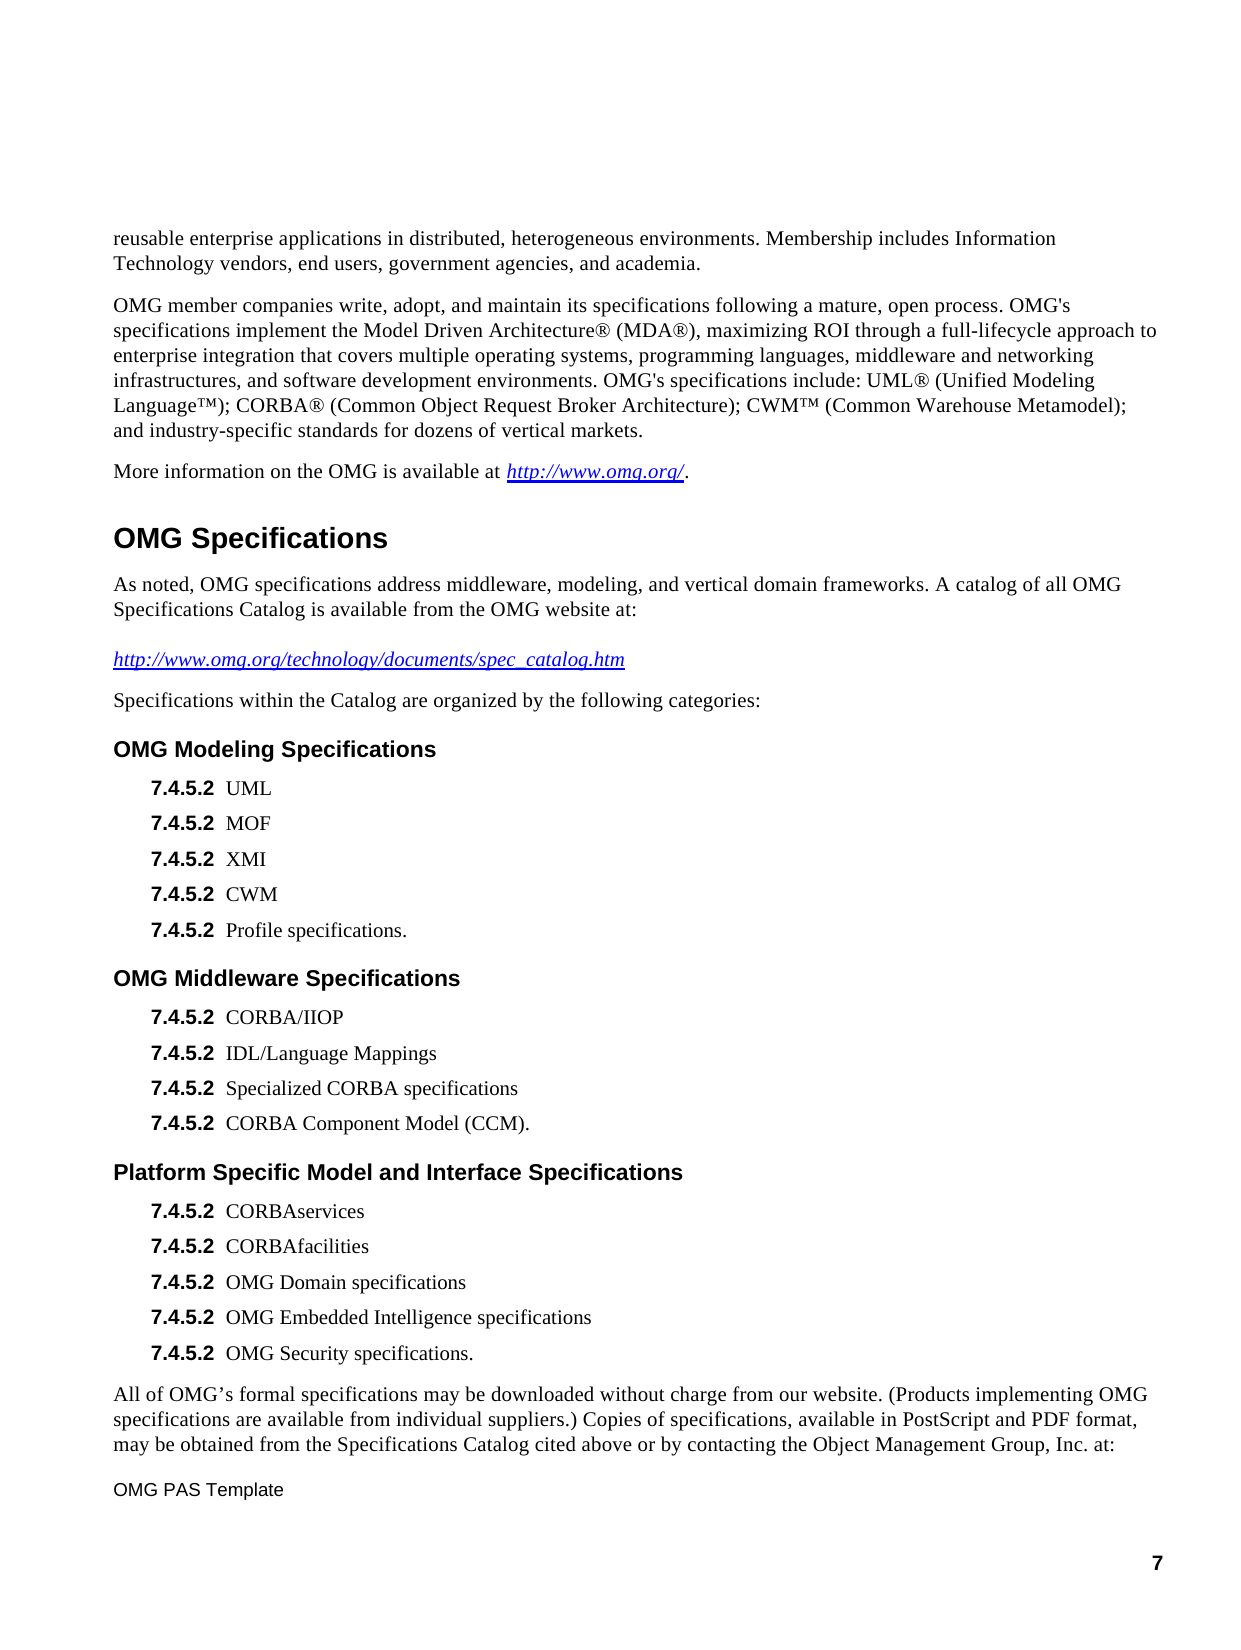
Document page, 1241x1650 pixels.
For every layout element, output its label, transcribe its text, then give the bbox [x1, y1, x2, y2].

subtitle OMG Modeling Specifications [113, 735, 1163, 762]
subtitle MOF [151, 810, 1163, 835]
subtitle Platform Specific Model and Interface Specifications [113, 1158, 1163, 1185]
text reusable enterprise applications in distributed, heterogeneous environments. Membership includes Information Technology vendors, end users, government agencies, and academia. [113, 225, 1163, 275]
text More information on the OMG is available at http://www.omg.org/. [113, 458, 1163, 483]
subtitle OMG Domain specifications [151, 1269, 1163, 1294]
subtitle OMG Middleware Specifications [113, 964, 1163, 992]
subtitle CORBA/IIOP [151, 1004, 1163, 1029]
subtitle IDL/Language Mappings [151, 1039, 1163, 1064]
subtitle CORBAservices [151, 1198, 1163, 1223]
subtitle OMG Specifications [113, 519, 1163, 554]
subtitle UML [151, 775, 1163, 800]
subtitle Specialized CORBA specifications [151, 1075, 1163, 1100]
subtitle OMG Embedded Intelligence specifications [151, 1304, 1163, 1329]
text Specifications within the Catalog are organized by the following categories: [113, 687, 1163, 712]
subtitle CORBAfacilities [151, 1233, 1163, 1258]
text All of OMG’s formal specifications may be downloaded without charge from our website. (Products implementing OMG specifications are available from individual suppliers.) Copies of specifications, available in PostScript and PDF format, may be obtained from the Specifications Catalog cited above or by contacting the Object Management Group, Inc. at: [113, 1381, 1163, 1456]
text OMG member companies write, adopt, and maintain its specifications following a mature, open process. OMG's specifications implement the Model Driven Architecture® (MDA®), maximizing ROI through a full-lifecycle approach to enterprise integration that covers multiple operating systems, programming languages, middleware and networking infrastructures, and software development environments. OMG's specifications include: UML® (Unified Modeling Language™); CORBA® (Common Object Request Broker Architecture); CWM™ (Common Warehouse Metamodel); and industry-specific standards for dozens of vertical markets. [113, 292, 1163, 442]
subtitle CWM [151, 881, 1163, 906]
text http://www.omg.org/technology/documents/spec_catalog.htm [113, 646, 1163, 671]
subtitle Profile specifications. [151, 917, 1163, 942]
subtitle XMI [151, 846, 1163, 871]
subtitle CORBA Component Model (CCM). [151, 1110, 1163, 1135]
text As noted, OMG specifications address middleware, modeling, and vertical domain frameworks. A catalog of all OMG Specifications Catalog is available from the OMG website at: [113, 571, 1163, 646]
subtitle OMG Security specifications. [151, 1339, 1163, 1364]
